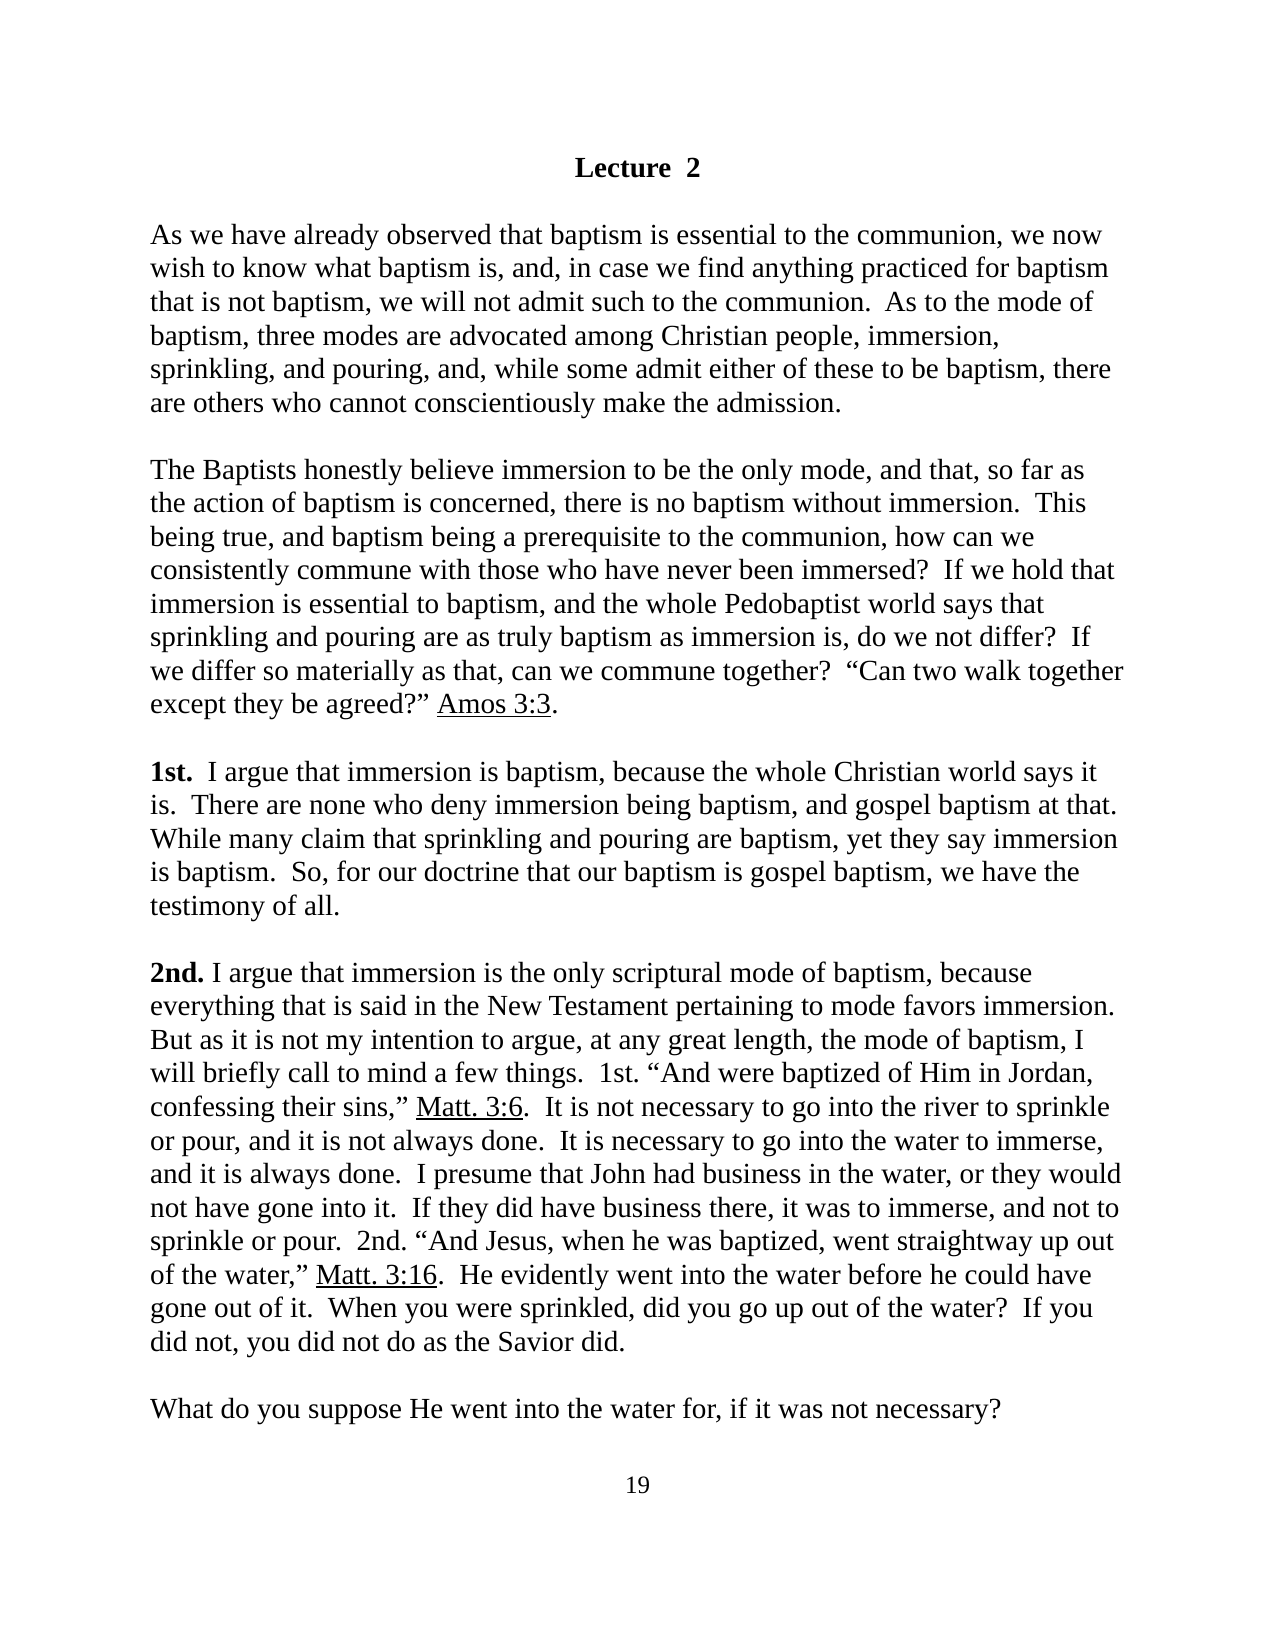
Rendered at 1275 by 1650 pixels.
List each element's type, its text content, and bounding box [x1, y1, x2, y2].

text 2nd. I argue that immersion is the only scriptural mode of baptism, because everything that is said in the New Testament pertaining to mode favors immersion. But as it is not my intention to argue, at any great length, the mode of baptism, I will briefly call to mind a few things. 1st. “And were baptized of Him in Jordan, confessing their sins,” Matt. 3:6. It is not necessary to go into the river to sprinkle or pour, and it is not always done. It is necessary to go into the water to immerse, and it is always done. I presume that John had business in the water, or they would not have gone into it. If they did have business there, it was to immerse, and not to sprinkle or pour. 2nd. “And Jesus, when he was baptized, went straightway up out of the water,” Matt. 3:16. He evidently went into the water before he could have gone out of it. When you were sprinkled, did you go up out of the water? If you did not, you did not do as the Savior did. [150, 955, 1125, 1357]
text 1st. I argue that immersion is baptism, because the whole Christian world says it is. There are none who deny immersion being baptism, and gospel baptism at that. While many claim that sprinkling and pouring are baptism, yet they say immersion is baptism. So, for our doctrine that our baptism is gospel baptism, we have the testimony of all. [150, 754, 1125, 921]
text Lecture 2 [150, 150, 1125, 183]
text The Baptists honestly believe immersion to be the only mode, and that, so far as the action of baptism is concerned, there is no baptism without immersion. This being true, and baptism being a prerequisite to the communion, how can we consistently commune with those who have never been immersed? If we hold that immersion is essential to baptism, and the whole Pedobaptist world says that sprinkling and pouring are as truly baptism as immersion is, do we not differ? If we differ so materially as that, can we commune together? “Can two walk together except they be agreed?” Amos 3:3. [150, 452, 1125, 720]
text As we have already observed that baptism is essential to the communion, we now wish to know what baptism is, and, in case we find anything practiced for baptism that is not baptism, we will not admit such to the communion. As to the mode of baptism, three modes are advocated among Christian people, immersion, sprinkling, and pouring, and, while some admit either of these to be baptism, there are others who cannot conscientiously make the admission. [150, 217, 1125, 418]
text What do you suppose He went into the water for, if it was not necessary? [150, 1391, 1125, 1424]
